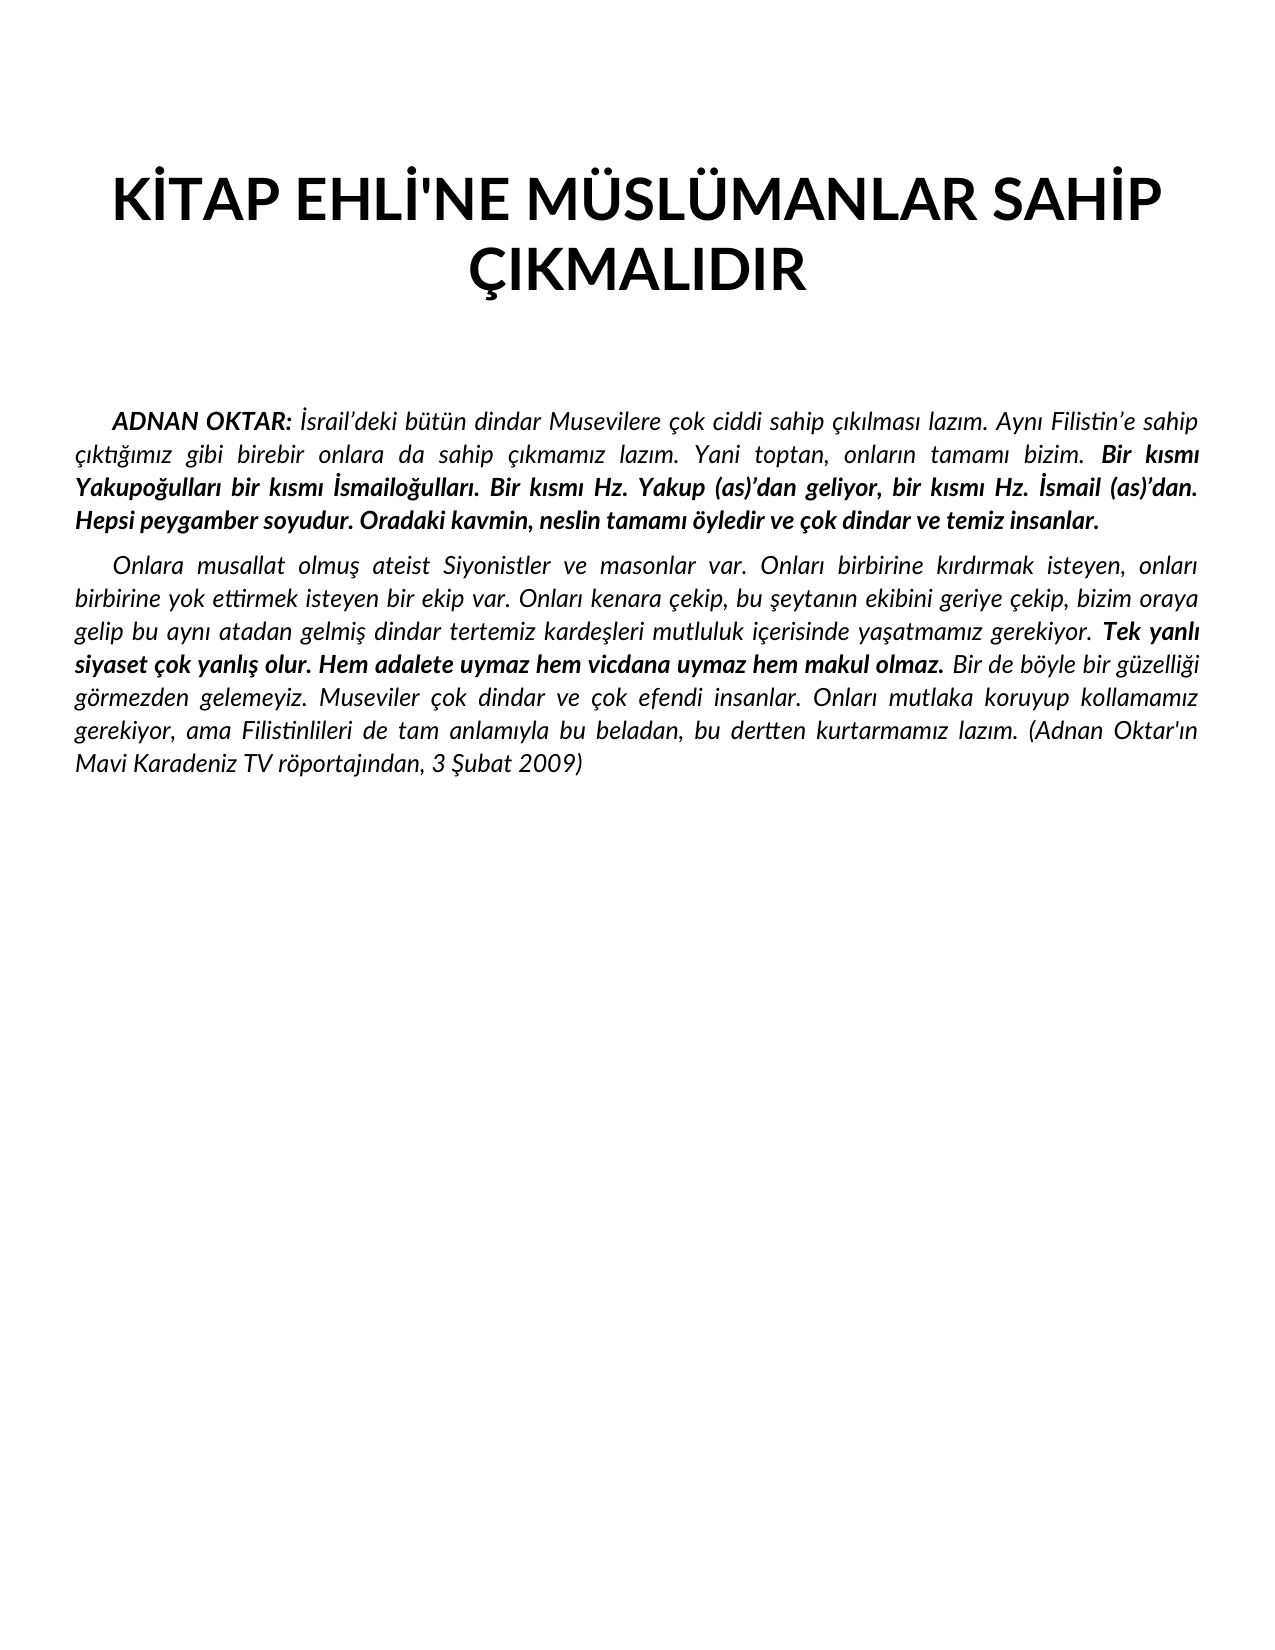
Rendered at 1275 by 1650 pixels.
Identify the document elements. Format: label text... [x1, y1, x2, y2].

text ADNAN OKTAR: İsrail’deki bütün dindar Musevilere çok ciddi sahip çıkılması lazım. Aynı Filistin’e sahip çıktığımız gibi birebir onlara da sahip çıkmamız lazım. Yani toptan, onların tamamı bizim. Bir kısmı Yakupoğulları bir kısmı İsmailoğulları. Bir kısmı Hz. Yakup (as)’dan geliyor, bir kısmı Hz. İsmail (as)’dan. Hepsi peygamber soyudur. Oradaki kavmin, neslin tamamı öyledir ve çok dindar ve temiz insanlar. [75, 406, 1200, 534]
text Onlara musallat olmuş ateist Siyonistler ve masonlar var. Onları birbirine kırdırmak isteyen, onları birbirine yok ettirmek isteyen bir ekip var. Onları kenara çekip, bu şeytanın ekibini geriye çekip, bizim oraya gelip bu aynı atadan gelmiş dindar tertemiz kardeşleri mutluluk içerisinde yaşatmamız gerekiyor. Tek yanlı siyaset çok yanlış olur. Hem adalete uymaz hem vicdana uymaz hem makul olmaz. Bir de böyle bir güzelliği görmezden gelemeyiz. Museviler çok dindar ve çok efendi insanlar. Onları mutlaka koruyup kollamamız gerekiyor, ama Filistinlileri de tam anlamıyla bu beladan, bu dertten kurtarmamız lazım. (Adnan Oktar'ın Mavi Karadeniz TV röportajından, 3 Şubat 2009) [75, 550, 1200, 777]
subtitle KİTAP EHLİ'NE MÜSLÜMANLAR SAHİP ÇIKMALIDIR [75, 162, 1200, 302]
